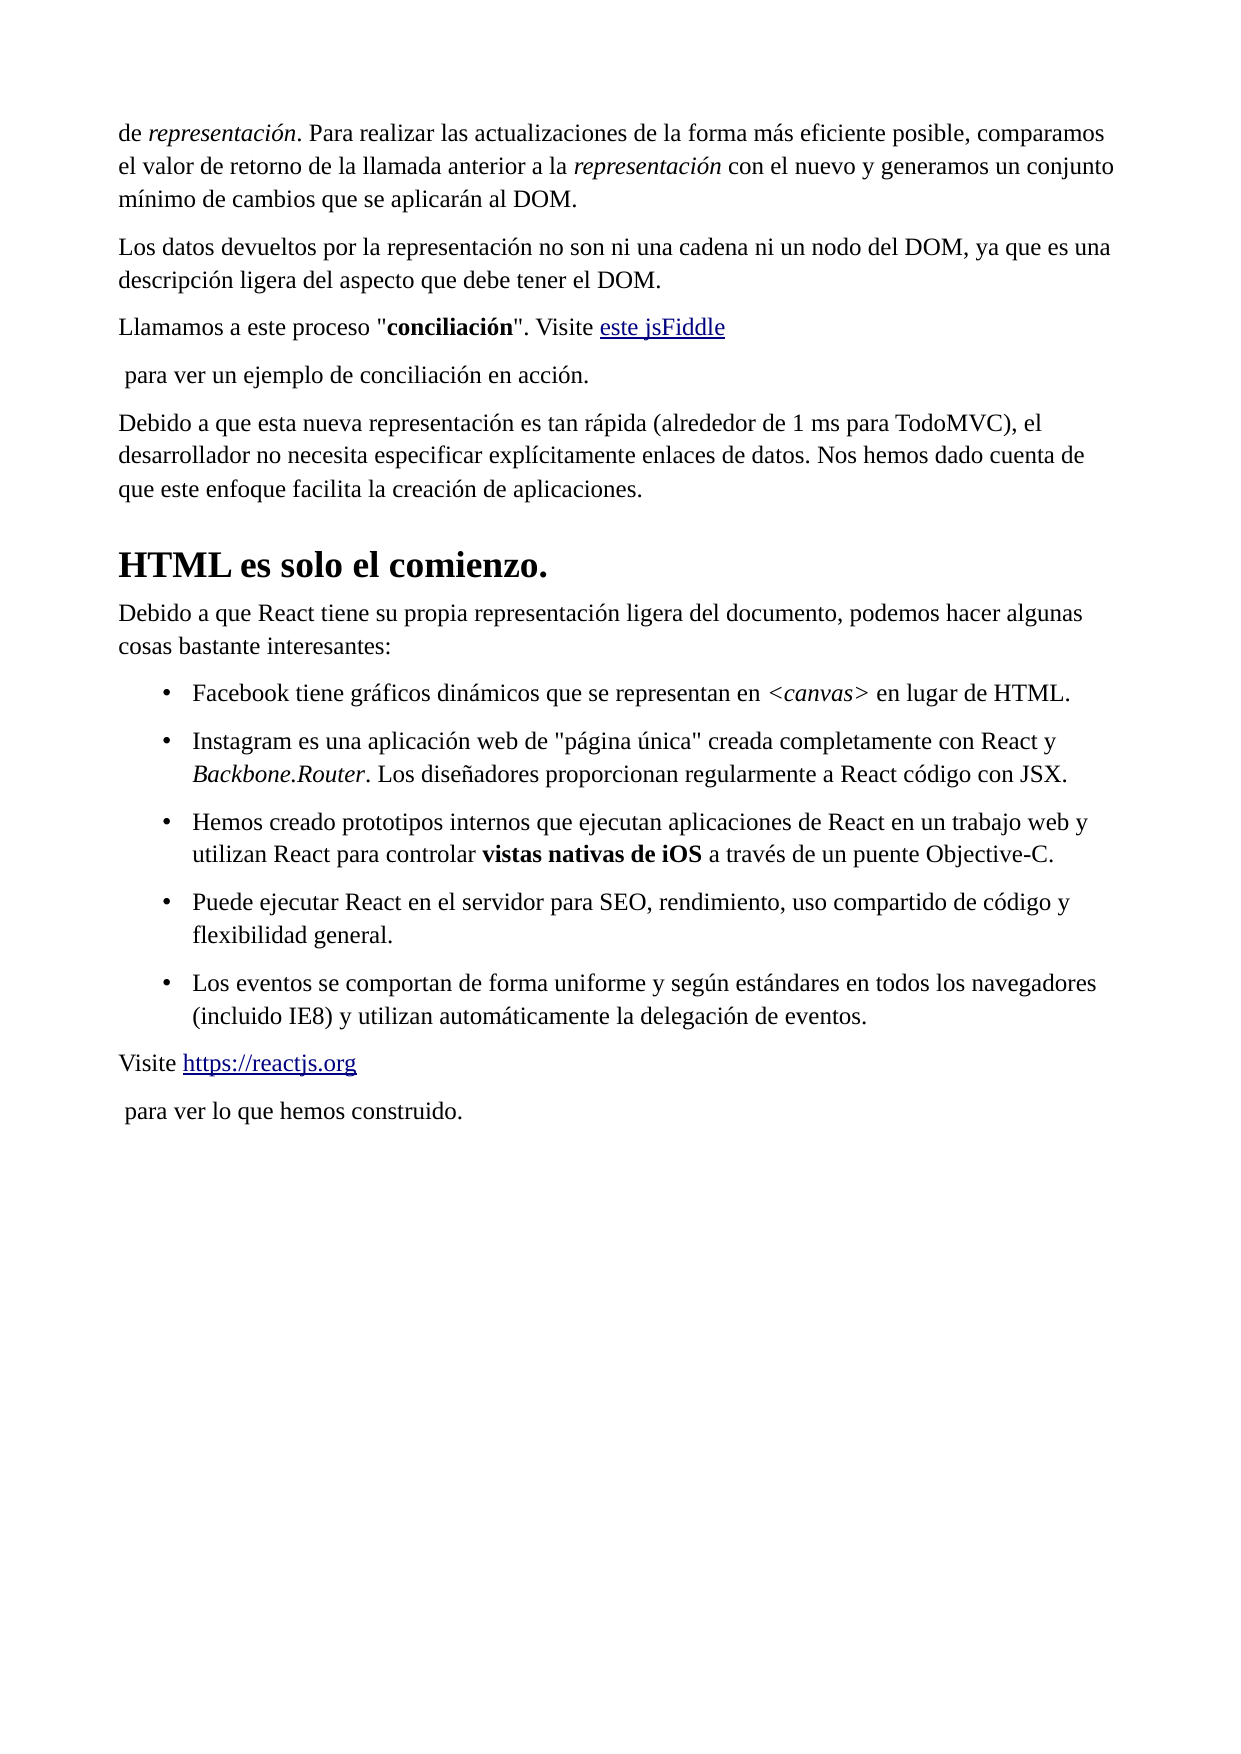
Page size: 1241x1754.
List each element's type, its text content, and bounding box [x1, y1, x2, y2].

text de representación. Para realizar las actualizaciones de la forma más eficiente posible, comparamos el valor de retorno de la llamada anterior a la representación con el nuevo y generamos un conjunto mínimo de cambios que se aplicarán al DOM. [118, 118, 1122, 213]
list Facebook tiene gráficos dinámicos que se representan en <canvas> en lugar de HTML. [162, 678, 1122, 707]
text Visite https://reactjs.org [118, 1048, 1122, 1077]
text Llamamos a este proceso "conciliación". Visite este jsFiddle [118, 312, 1122, 341]
text Los datos devueltos por la representación no son ni una cadena ni un nodo del DOM, ya que es una descripción ligera del aspecto que debe tener el DOM. [118, 232, 1122, 293]
list Los eventos se comportan de forma uniforme y según estándares en todos los navegadores (incluido IE8) y utilizan automáticamente la delegación de eventos. [162, 968, 1122, 1029]
text para ver lo que hemos construido. [118, 1096, 1122, 1125]
text Debido a que React tiene su propia representación ligera del documento, podemos hacer algunas cosas bastante interesantes: [118, 598, 1122, 659]
subtitle HTML es solo el comienzo. [118, 542, 1122, 585]
list Hemos creado prototipos internos que ejecutan aplicaciones de React en un trabajo web y utilizan React para controlar vistas nativas de iOS a través de un puente Objective-C. [162, 807, 1122, 868]
text para ver un ejemplo de conciliación en acción. [118, 360, 1122, 389]
list Puede ejecutar React en el servidor para SEO, rendimiento, uso compartido de código y flexibilidad general. [162, 887, 1122, 949]
list Instagram es una aplicación web de "página única" creada completamente con React y Backbone.Router. Los diseñadores proporcionan regularmente a React código con JSX. [162, 726, 1122, 788]
text Debido a que esta nueva representación es tan rápida (alrededor de 1 ms para TodoMVC), el desarrollador no necesita especificar explícitamente enlaces de datos. Nos hemos dado cuenta de que este enfoque facilita la creación de aplicaciones. [118, 408, 1122, 502]
